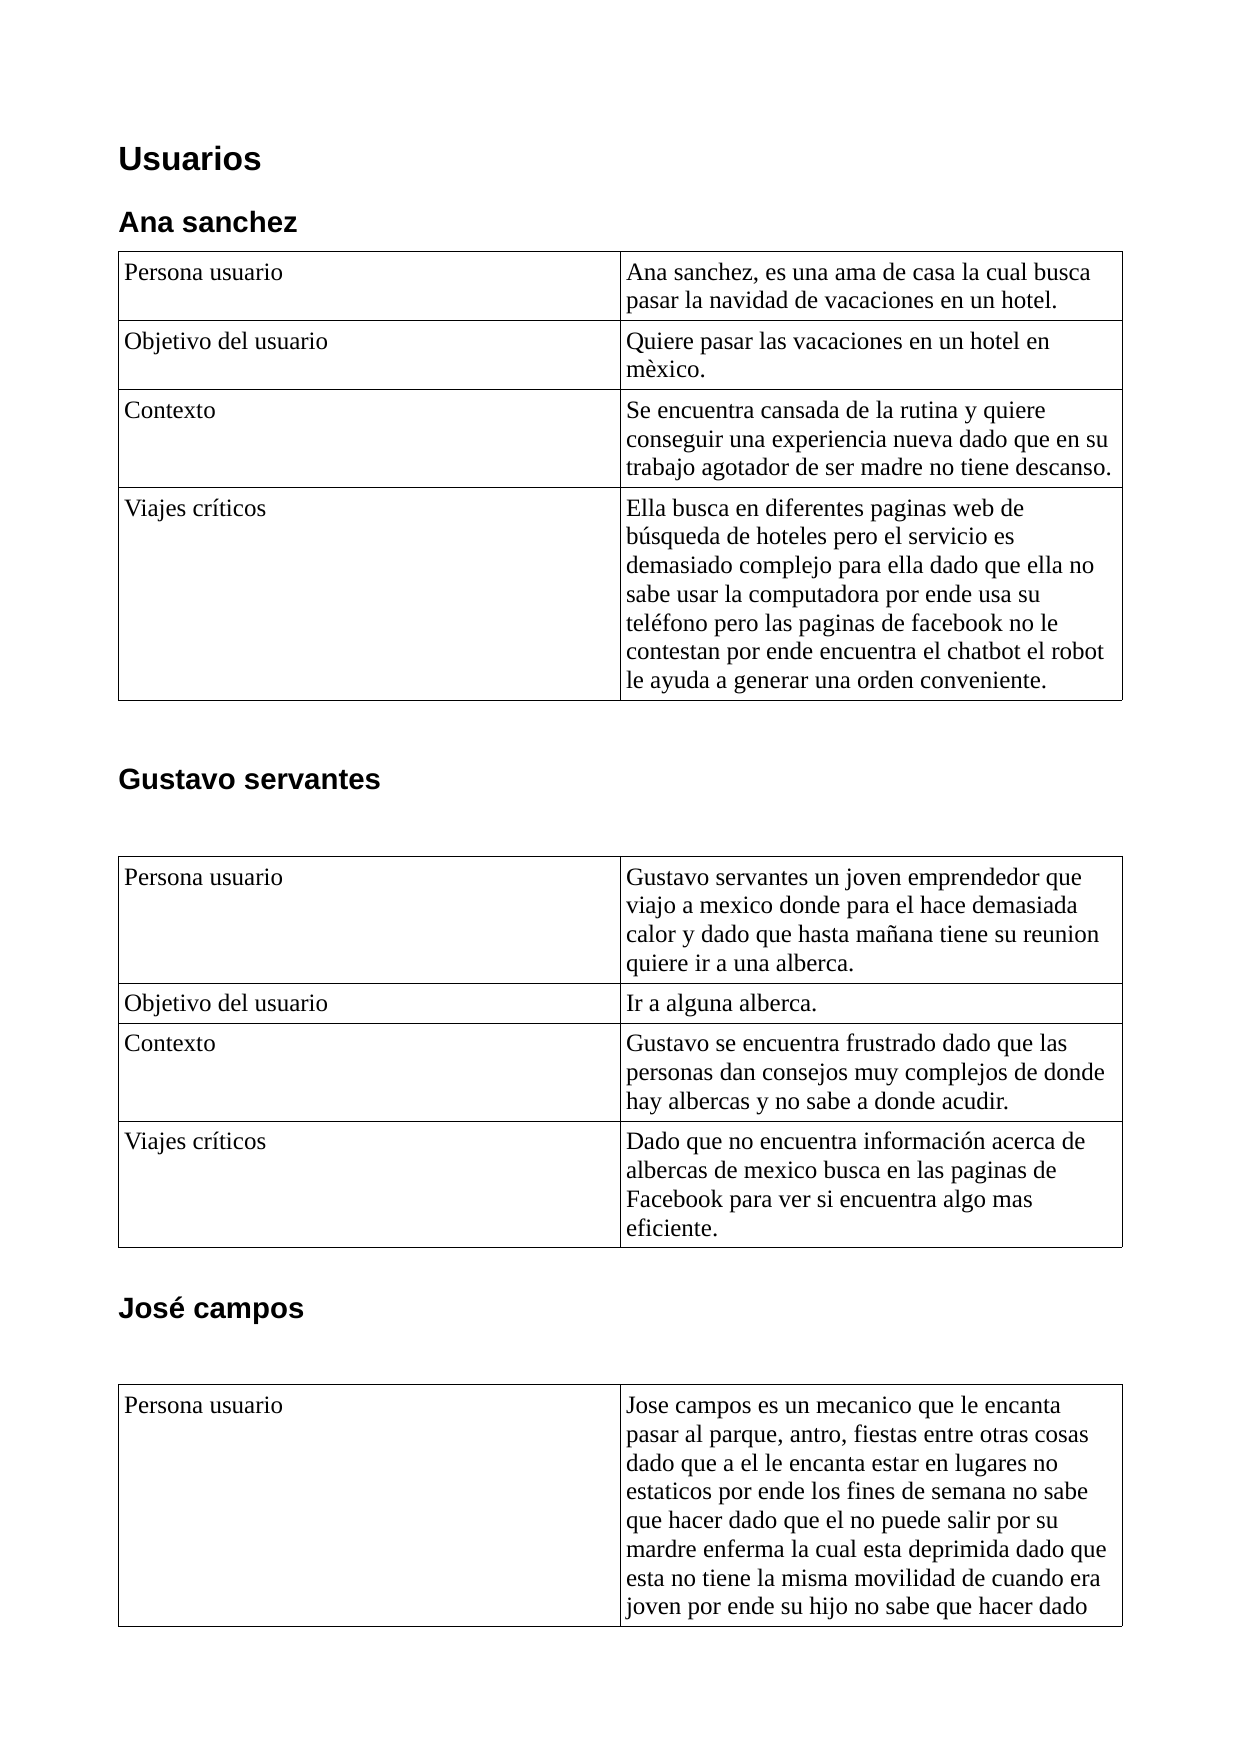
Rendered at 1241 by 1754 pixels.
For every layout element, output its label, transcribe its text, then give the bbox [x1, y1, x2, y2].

table_header Ana sanchez, es una ama de casa la cual busca pasar la navidad de vacaciones en un hotel. [621, 252, 1122, 320]
table_header Persona usuario [119, 252, 620, 320]
table_cell Gustavo se encuentra frustrado dado que las personas dan consejos muy complejos de donde hay albercas y no sabe a donde acudir. [621, 1024, 1122, 1121]
subtitle Usuarios [118, 139, 1122, 178]
table_header Gustavo servantes un joven emprendedor que viajo a mexico donde para el hace demasiada calor y dado que hasta mañana tiene su reunion quiere ir a una alberca. [621, 857, 1122, 982]
table_header Persona usuario [119, 1385, 620, 1626]
table_cell Se encuentra cansada de la rutina y quiere conseguir una experiencia nueva dado que en su trabajo agotador de ser madre no tiene descanso. [621, 390, 1122, 487]
table_cell Dado que no encuentra información acerca de albercas de mexico busca en las paginas de Facebook para ver si encuentra algo mas eficiente. [621, 1122, 1122, 1247]
table_cell Contexto [119, 1024, 620, 1121]
table_cell Viajes críticos [119, 1122, 620, 1247]
table_cell Viajes críticos [119, 488, 620, 700]
table_cell Quiere pasar las vacaciones en un hotel en mèxico. [621, 321, 1122, 389]
subtitle Ana sanchez [118, 205, 1122, 238]
table_cell Contexto [119, 390, 620, 487]
subtitle José campos [118, 1291, 1122, 1324]
subtitle Gustavo servantes [118, 762, 1122, 796]
table_cell Objetivo del usuario [119, 321, 620, 389]
table_header Jose campos es un mecanico que le encanta pasar al parque, antro, fiestas entre otras cosas dado que a el le encanta estar en lugares no estaticos por ende los fines de semana no sabe que hacer dado que el no puede salir por su mardre enferma la cual esta deprimida dado que esta no tiene la misma movilidad de cuando era joven por ende su hijo no sabe que hacer dado [621, 1385, 1122, 1626]
table_header Persona usuario [119, 857, 620, 982]
table_cell Objetivo del usuario [119, 984, 620, 1023]
table_cell Ella busca en diferentes paginas web de búsqueda de hoteles pero el servicio es demasiado complejo para ella dado que ella no sabe usar la computadora por ende usa su teléfono pero las paginas de facebook no le contestan por ende encuentra el chatbot el robot le ayuda a generar una orden conveniente. [621, 488, 1122, 700]
table_cell Ir a alguna alberca. [621, 984, 1122, 1023]
